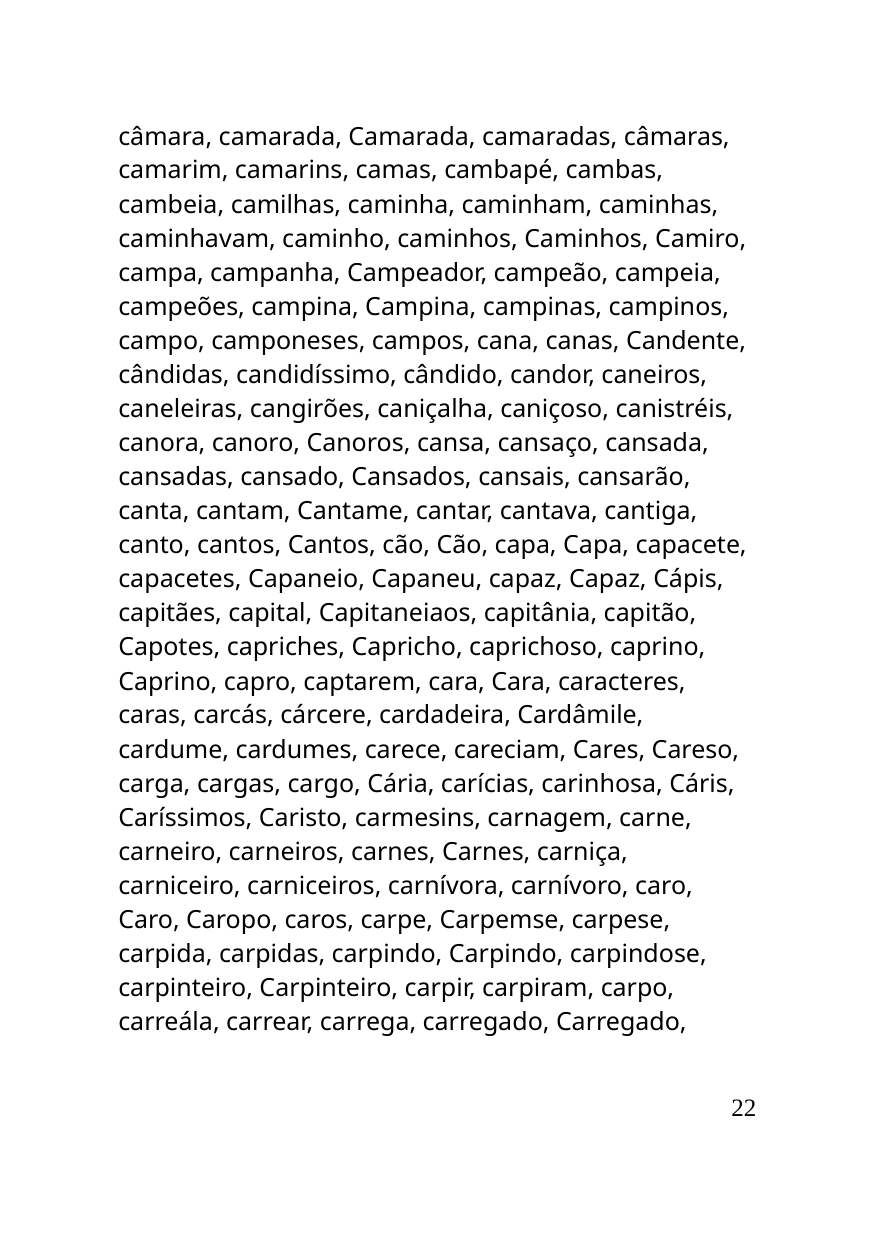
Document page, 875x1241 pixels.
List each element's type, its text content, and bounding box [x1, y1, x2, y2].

text câmara, camarada, Camarada, camaradas, câmaras, camarim, camarins, camas, cambapé, cambas, cambeia, camilhas, caminha, caminham, caminhas, caminhavam, caminho, caminhos, Caminhos, Camiro, campa, campanha, Campeador, campeão, campeia, campeões, campina, Campina, campinas, campinos, campo, camponeses, campos, cana, canas, Candente, cândidas, candidíssimo, cândido, candor, caneiros, caneleiras, cangirões, caniçalha, caniçoso, canistréis, canora, canoro, Canoros, cansa, cansaço, cansada, cansadas, cansado, Cansados, cansais, cansarão, canta, cantam, Cantame, cantar, cantava, cantiga, canto, cantos, Cantos, cão, Cão, capa, Capa, capacete, capacetes, Capaneio, Capaneu, capaz, Capaz, Cápis, capitães, capital, Capitaneiaos, capitânia, capitão, Capotes, capriches, Capricho, caprichoso, caprino, Caprino, capro, captarem, cara, Cara, caracteres, caras, carcás, cárcere, cardadeira, Cardâmile, cardume, cardumes, carece, careciam, Cares, Careso, carga, cargas, cargo, Cária, carícias, carinhosa, Cáris, Caríssimos, Caristo, carmesins, carnagem, carne, carneiro, carneiros, carnes, Carnes, carniça, carniceiro, carniceiros, carnívora, carnívoro, caro, Caro, Caropo, caros, carpe, Carpemse, carpese, carpida, carpidas, carpindo, Carpindo, carpindose, carpinteiro, Carpinteiro, carpir, carpiram, carpo, carreála, carrear, carrega, carregado, Carregado, [118, 118, 756, 1038]
